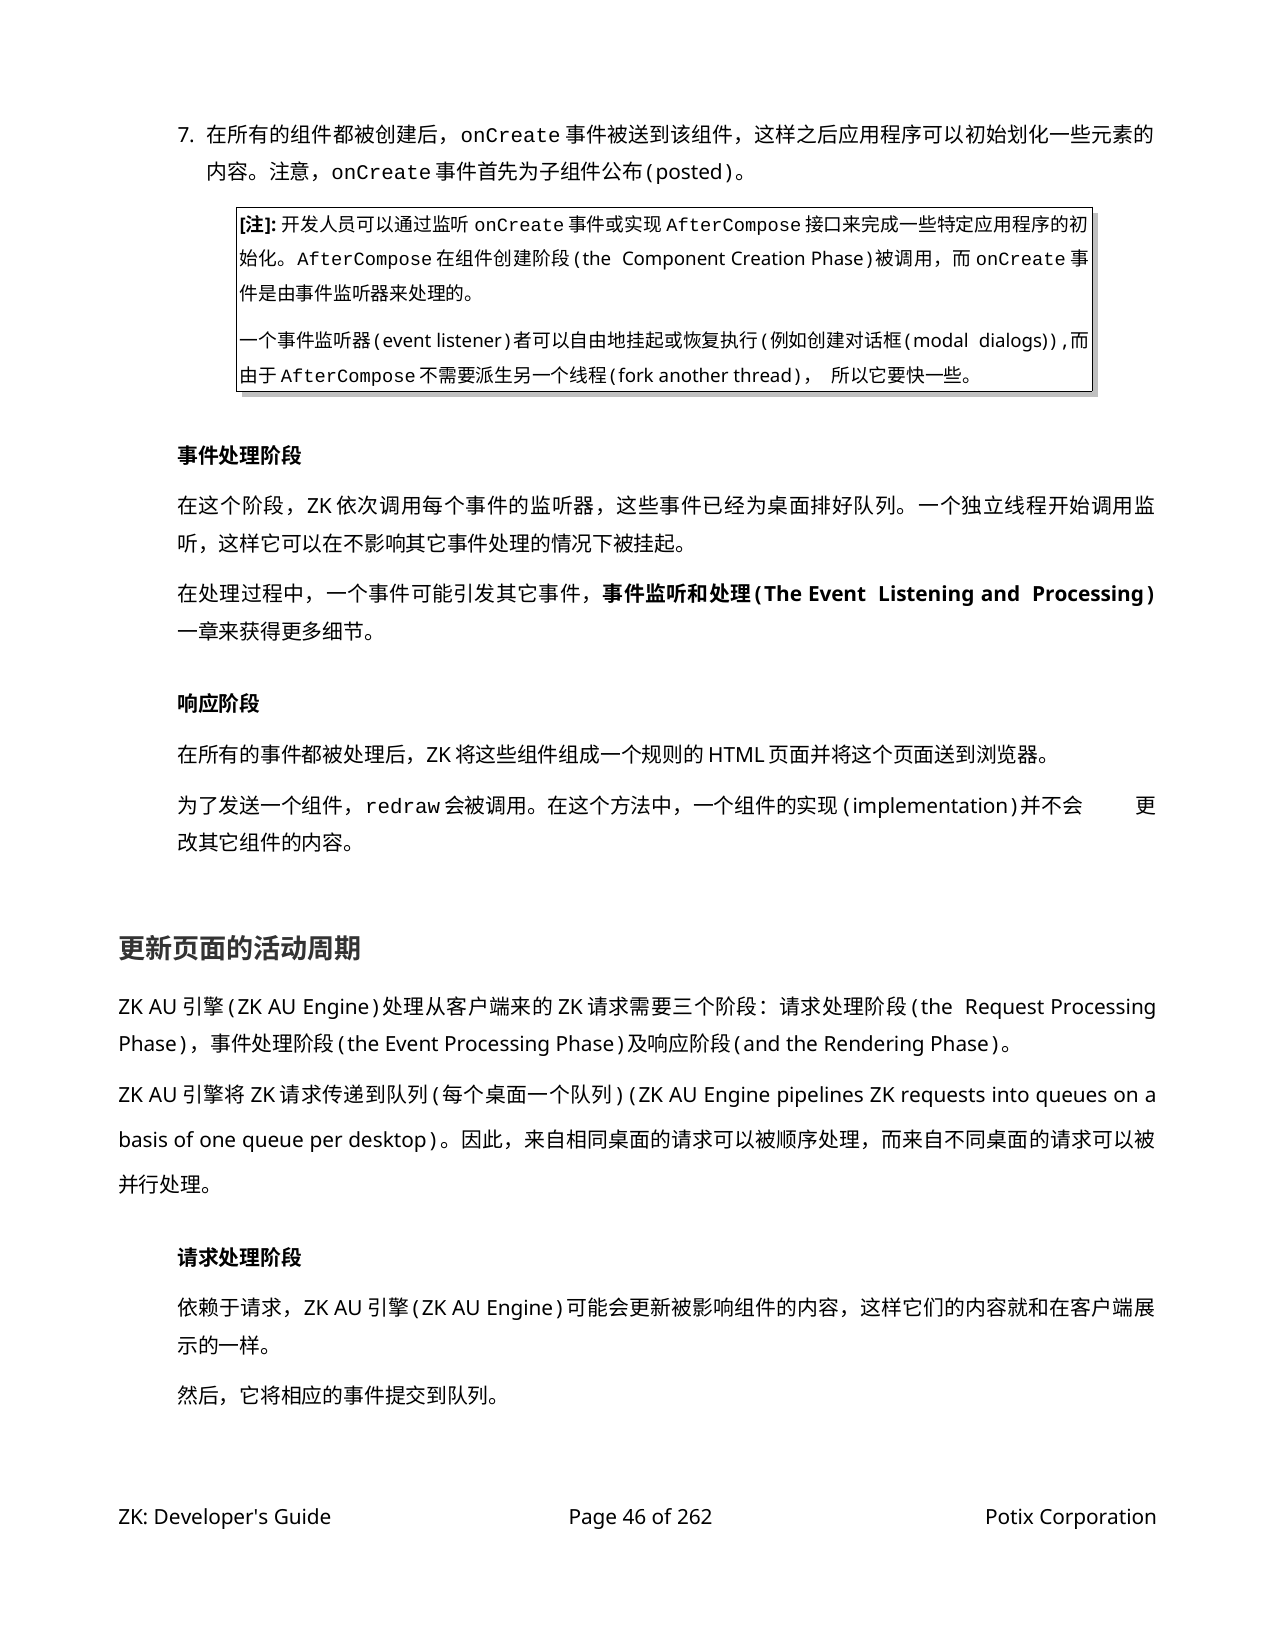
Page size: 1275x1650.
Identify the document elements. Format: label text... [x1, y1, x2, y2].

text 在处理过程中，一个事件可能引发其它事件，事件监听和处理(The Event Listening and Processing)一章来获得更多细节。 [177, 578, 1157, 645]
text 一个事件监听器(event listener)者可以自由地挂起或恢复执行(例如创建对话框(modal dialogs)),而由于AfterCompose不需要派生另一个线程(fork another thread)， 所以它要快一些。 [237, 323, 1092, 391]
subtitle 更新页面的活动周期 [118, 928, 1157, 967]
text 在这个阶段，ZK依次调用每个事件的监听器，这些事件已经为桌面排好队列。一个独立线程开始调用监 听，这样它可以在不影响其它事件处理的情况下被挂起。 [177, 490, 1157, 557]
text 依赖于请求，ZK AU引擎(ZK AU Engine)可能会更新被影响组件的内容，这样它们的内容就和在客户端展示的一样。 [177, 1292, 1157, 1359]
list 在所有的组件都被创建后，onCreate事件被送到该组件，这样之后应用程序可以初始划化一些元素的 内容。注意，onCreate事件首先为子组件公布(posted)。 [177, 118, 1157, 186]
text 然后，它将相应的事件提交到队列。 [177, 1380, 1157, 1410]
subtitle 响应阶段 [177, 688, 1157, 718]
text 为了发送一个组件，redraw会被调用。在这个方法中，一个组件的实现(implementation)并不会 更改其它组件的内容。 [177, 789, 1157, 857]
text ZK AU引擎(ZK AU Engine)处理从客户端来的ZK请求需要三个阶段：请求处理阶段(the Request Processing Phase)，事件处理阶段(the Event Processing Phase)及响应阶段(and the Rendering Phase)。 [118, 990, 1157, 1058]
subtitle 请求处理阶段 [177, 1241, 1157, 1271]
text ZK AU引擎将ZK请求传递到队列(每个桌面一个队列)(ZK AU Engine pipelines ZK requests into queues on a basis of one queue per desktop)。因此，来自相同桌面的请求可以被顺序处理，而来自不同桌面的请求可以被并行处理。 [118, 1078, 1157, 1198]
text 在所有的事件都被处理后，ZK将这些组件组成一个规则的HTML页面并将这个页面送到浏览器。 [177, 738, 1157, 768]
text [注]: 开发人员可以通过监听onCreate事件或实现AfterCompose接口来完成一些特定应用程序的初始化。AfterCompose在组件创建阶段(the Component Creation Phase)被调用，而onCreate事件是由事件监听器来处理的。 [237, 208, 1092, 306]
subtitle 事件处理阶段 [177, 439, 1157, 469]
